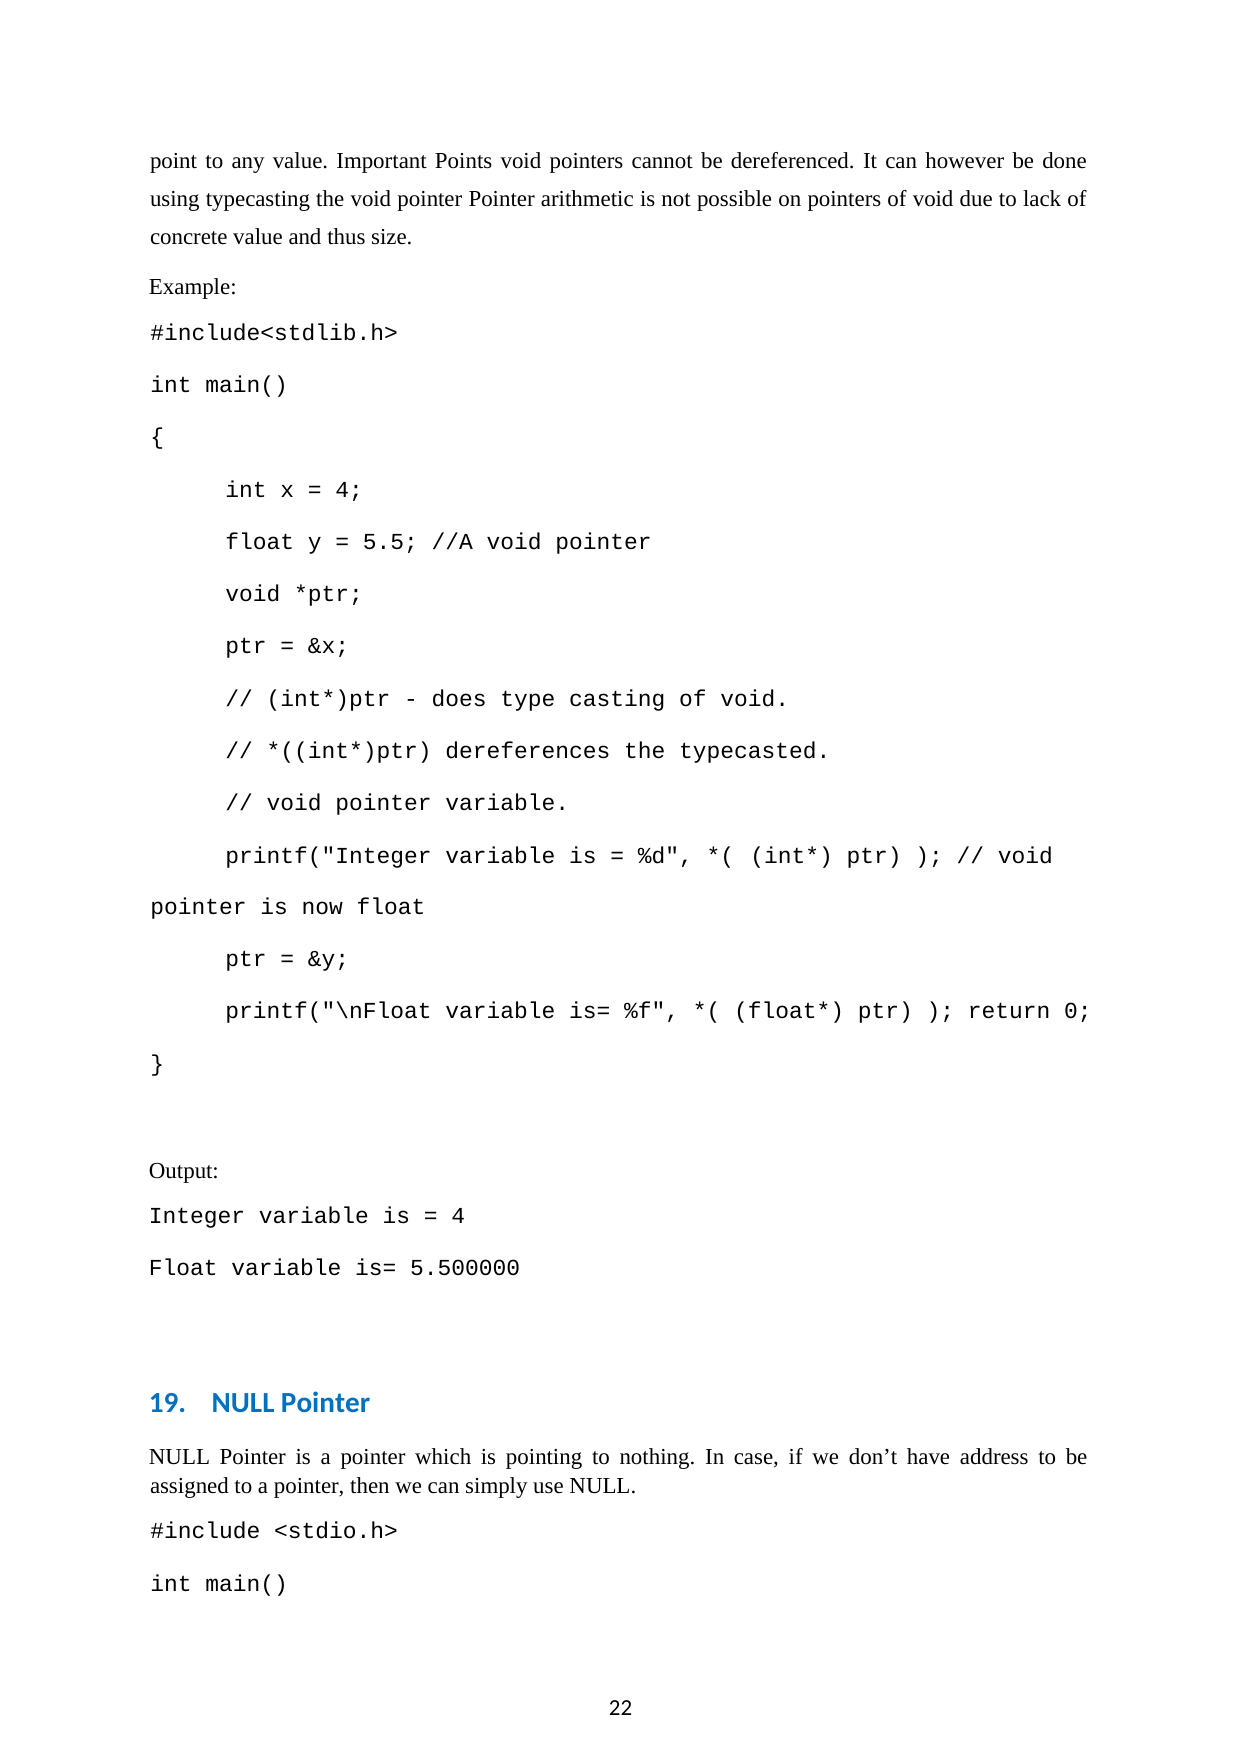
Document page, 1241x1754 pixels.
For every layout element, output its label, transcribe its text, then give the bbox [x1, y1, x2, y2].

text { [150, 426, 1096, 452]
text Output: [149, 1157, 1089, 1183]
text #include<stdlib.h> [150, 321, 1096, 347]
text #include <stdio.h> [150, 1520, 1096, 1546]
text NULL Pointer is a pointer which is pointing to nothing. In case, if we don’t have address to be assigned to a pointer, then we can simply use NULL. [149, 1443, 1089, 1498]
text // void pointer variable. [150, 792, 1096, 818]
text int x = 4; [150, 478, 1096, 504]
text Integer variable is = 4 [149, 1204, 1073, 1230]
text ptr = &x; [150, 635, 1096, 661]
text void *ptr; [150, 582, 1096, 608]
text Example: [149, 273, 1089, 300]
text int main() [150, 1572, 1096, 1598]
text int main() [150, 373, 1096, 399]
text // *((int*)ptr) dereferences the typecasted. [150, 739, 1096, 765]
text printf("Integer variable is = %d", *( (int*) ptr) ); // void pointer is now float [150, 844, 1096, 921]
subtitle NULL Pointer [149, 1384, 1090, 1419]
text printf("\nFloat variable is= %f", *( (float*) ptr) ); return 0; [150, 1000, 1096, 1026]
text point to any value. Important Points void pointers cannot be dereferenced. It can however be done using typecasting the void pointer Pointer arithmetic is not possible on pointers of void due to lack of concrete value and thus size. [149, 147, 1089, 250]
text // (int*)ptr - does type casting of void. [150, 687, 1096, 713]
text float y = 5.5; //A void pointer [150, 530, 1096, 556]
text ptr = &y; [150, 948, 1096, 973]
text } [150, 1052, 1096, 1078]
text Float variable is= 5.500000 [149, 1257, 1073, 1283]
